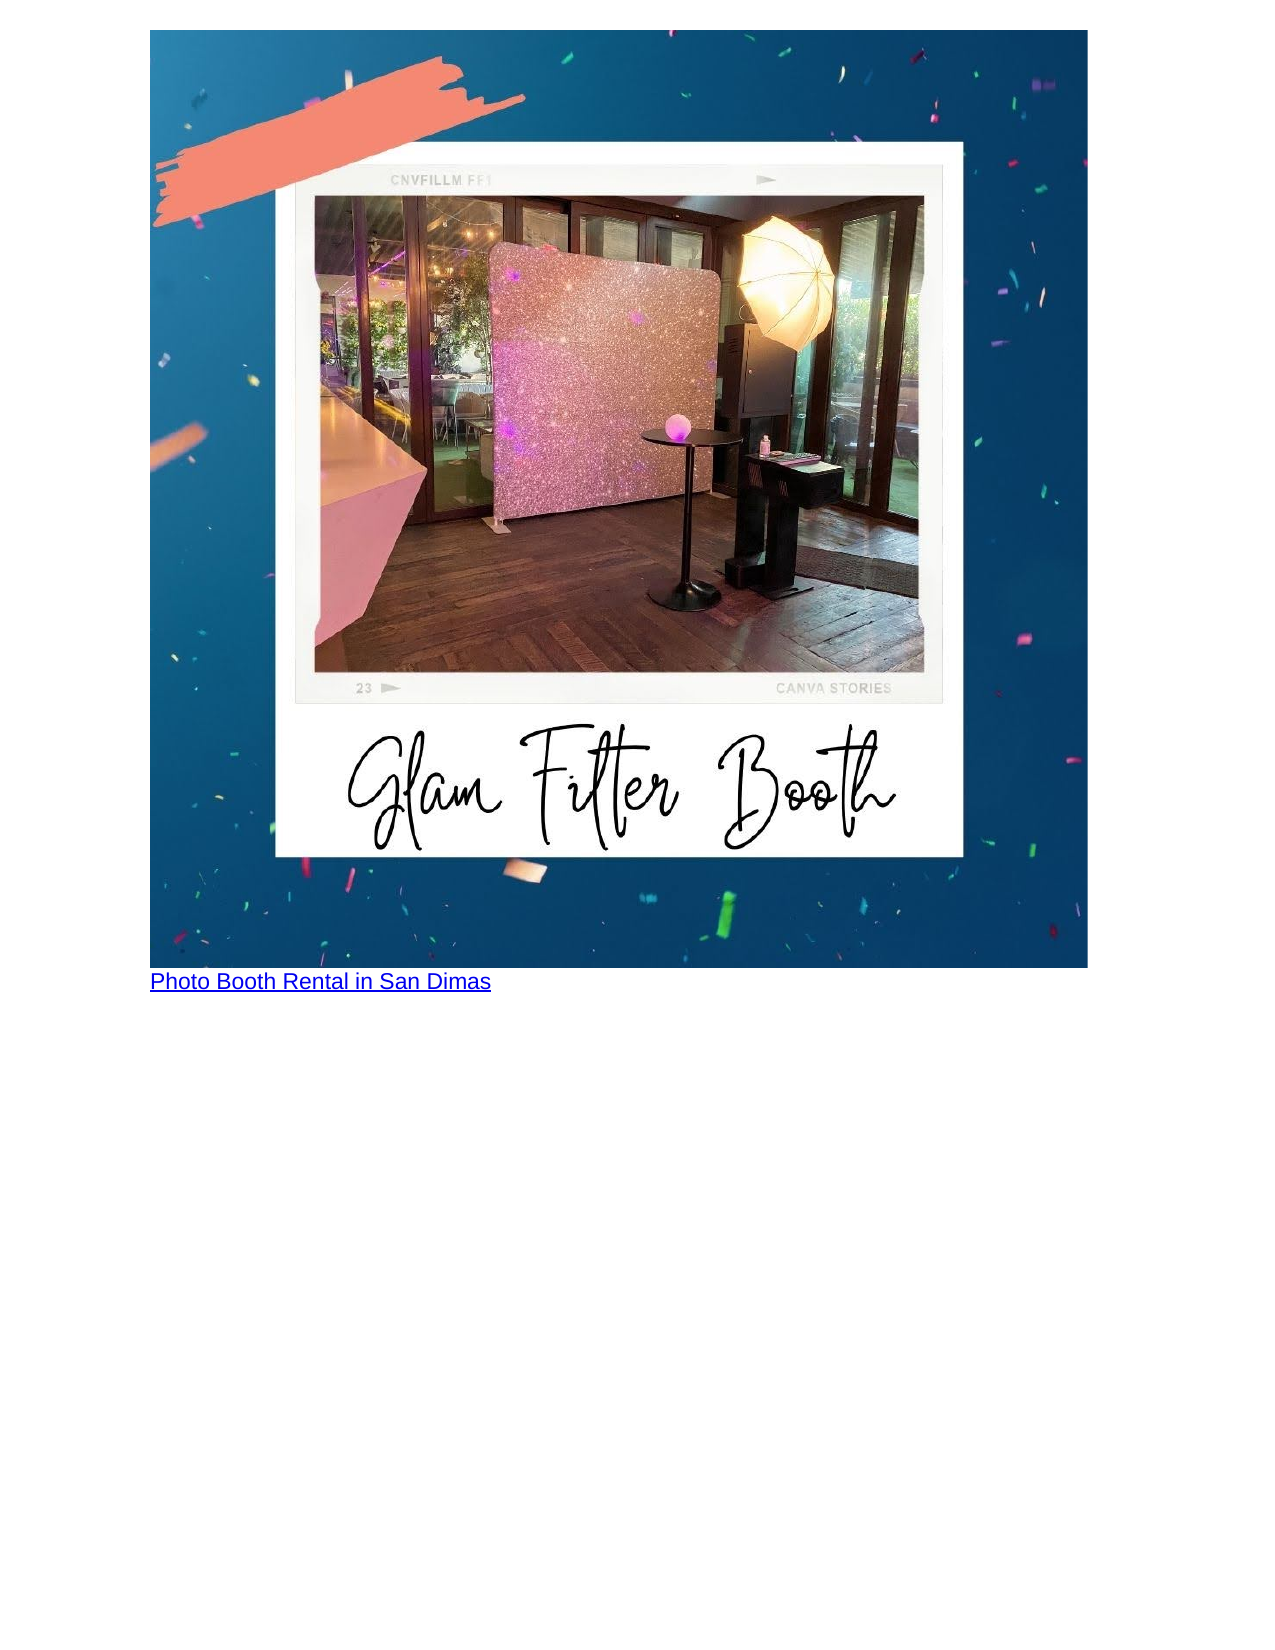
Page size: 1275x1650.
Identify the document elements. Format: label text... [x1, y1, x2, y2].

text Photo Booth Rental in San Dimas [150, 968, 1125, 994]
picture [150, 30, 1088, 968]
